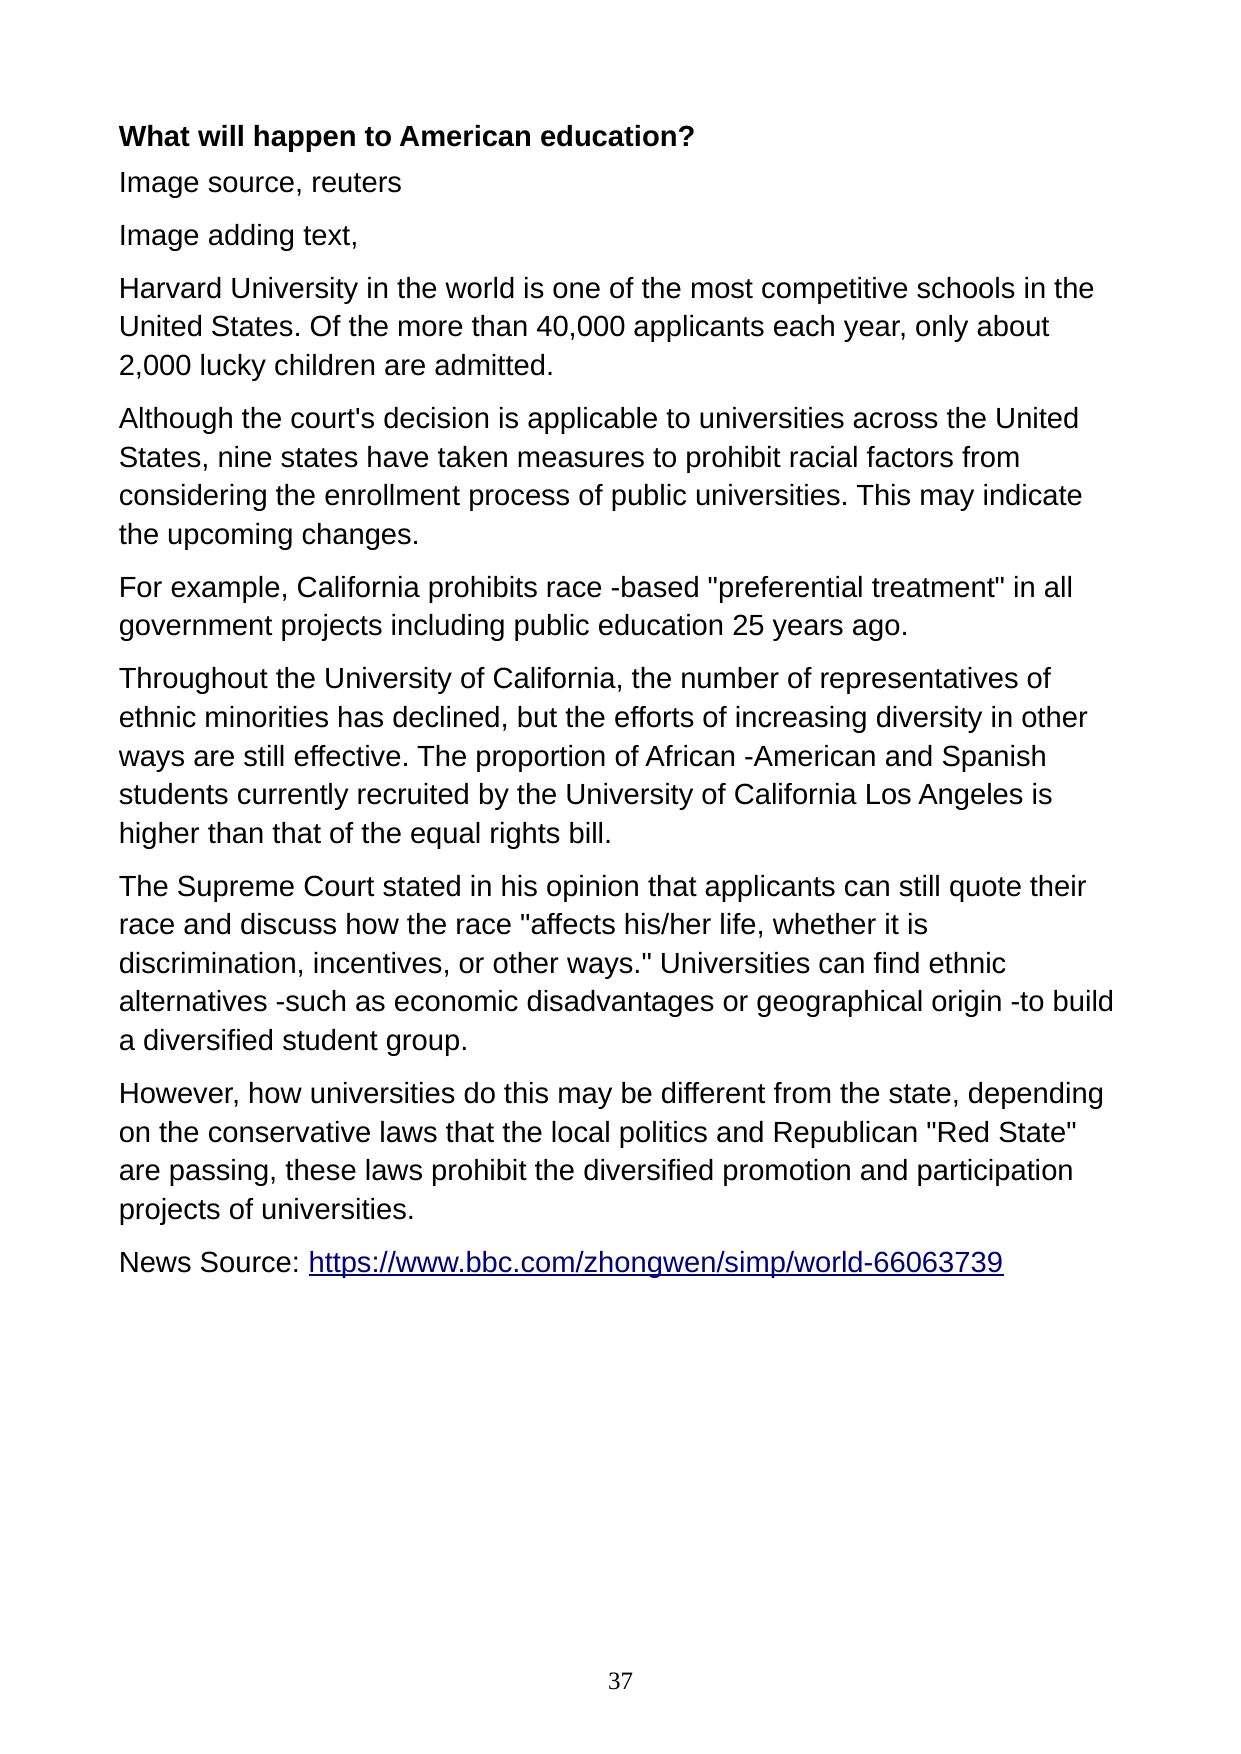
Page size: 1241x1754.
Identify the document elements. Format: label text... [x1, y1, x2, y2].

text The Supreme Court stated in his opinion that applicants can still quote their race and discuss how the race "affects his/her life, whether it is discrimination, incentives, or other ways." Universities can find ethnic alternatives -such as economic disadvantages or geographical origin -to build a diversified student group. [118, 869, 1122, 1056]
text News Source: https://www.bbc.com/zhongwen/simp/world-66063739 [118, 1245, 1122, 1278]
text Image source, reuters [118, 164, 1122, 198]
text For example, California prohibits race -based "preferential treatment" in all government projects including public education 25 years ago. [118, 570, 1122, 642]
text Throughout the University of California, the number of representatives of ethnic minorities has declined, but the efforts of increasing diversity in other ways are still effective. The proportion of African -American and Spanish students currently recruited by the University of California Los Angeles is higher than that of the equal rights bill. [118, 661, 1122, 849]
text However, how universities do this may be different from the state, depending on the conservative laws that the local politics and Republican "Red State" are passing, these laws prohibit the diversified promotion and participation projects of universities. [118, 1076, 1122, 1225]
text Although the court's decision is applicable to universities across the United States, nine states have taken measures to prohibit racial factors from considering the enrollment process of public universities. This may indicate the upcoming changes. [118, 401, 1122, 550]
text Harvard University in the world is one of the most competitive schools in the United States. Of the more than 40,000 applicants each year, only about 2,000 lucky children are admitted. [118, 271, 1122, 381]
text Image adding text, [118, 218, 1122, 251]
subtitle What will happen to American education? [118, 118, 1122, 152]
